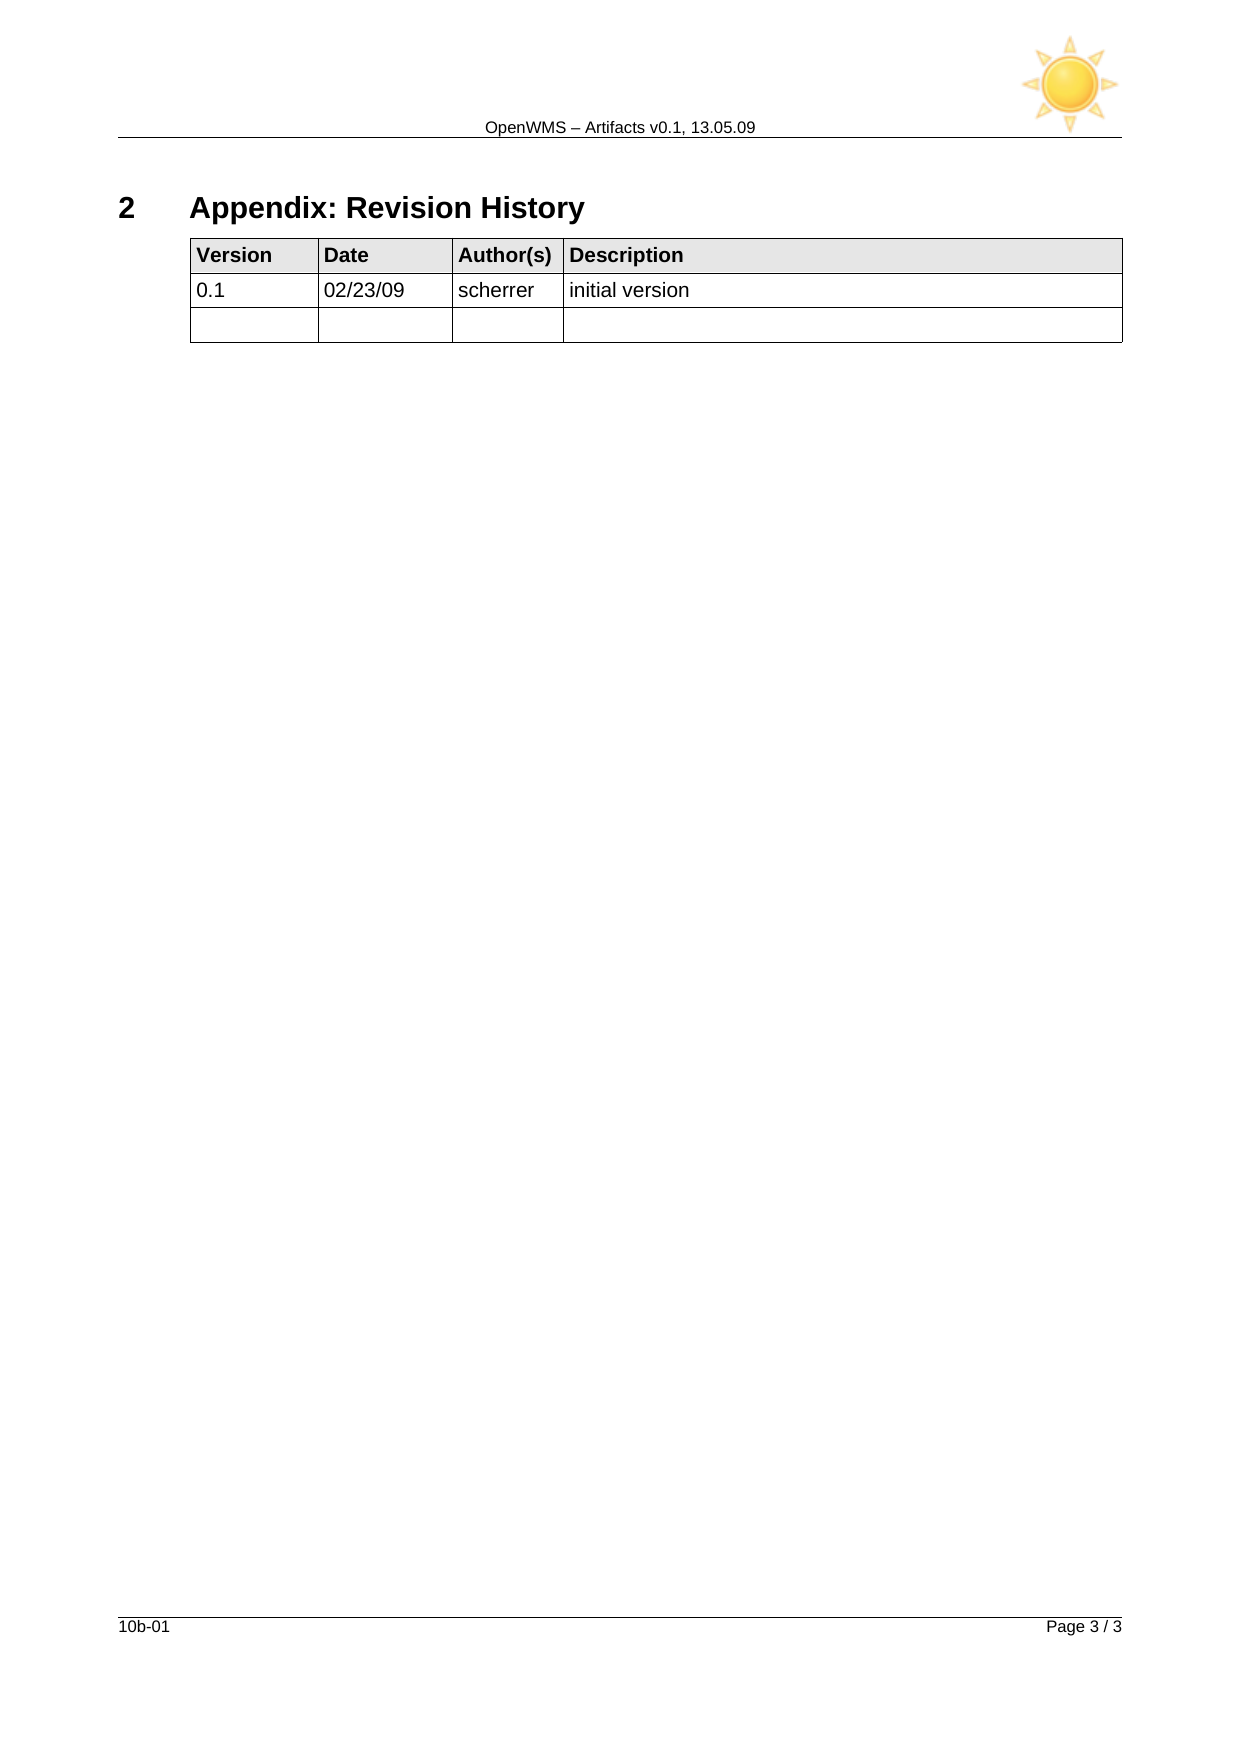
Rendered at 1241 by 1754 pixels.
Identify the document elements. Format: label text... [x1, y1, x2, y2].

subtitle Appendix: Revision History [118, 191, 1122, 225]
picture [998, 35, 1140, 135]
table_cell initial version [564, 274, 1122, 307]
table_cell [191, 308, 318, 342]
table_header Author(s) [453, 239, 563, 272]
table_cell 02/23/09 [319, 274, 452, 307]
table_cell [564, 308, 1122, 342]
table_cell 0.1 [191, 274, 318, 307]
table_header Version [191, 239, 318, 272]
table_header Date [319, 239, 452, 272]
table_cell [319, 308, 452, 342]
table_cell scherrer [453, 274, 563, 307]
table_header Description [564, 239, 1122, 272]
table_cell [453, 308, 563, 342]
